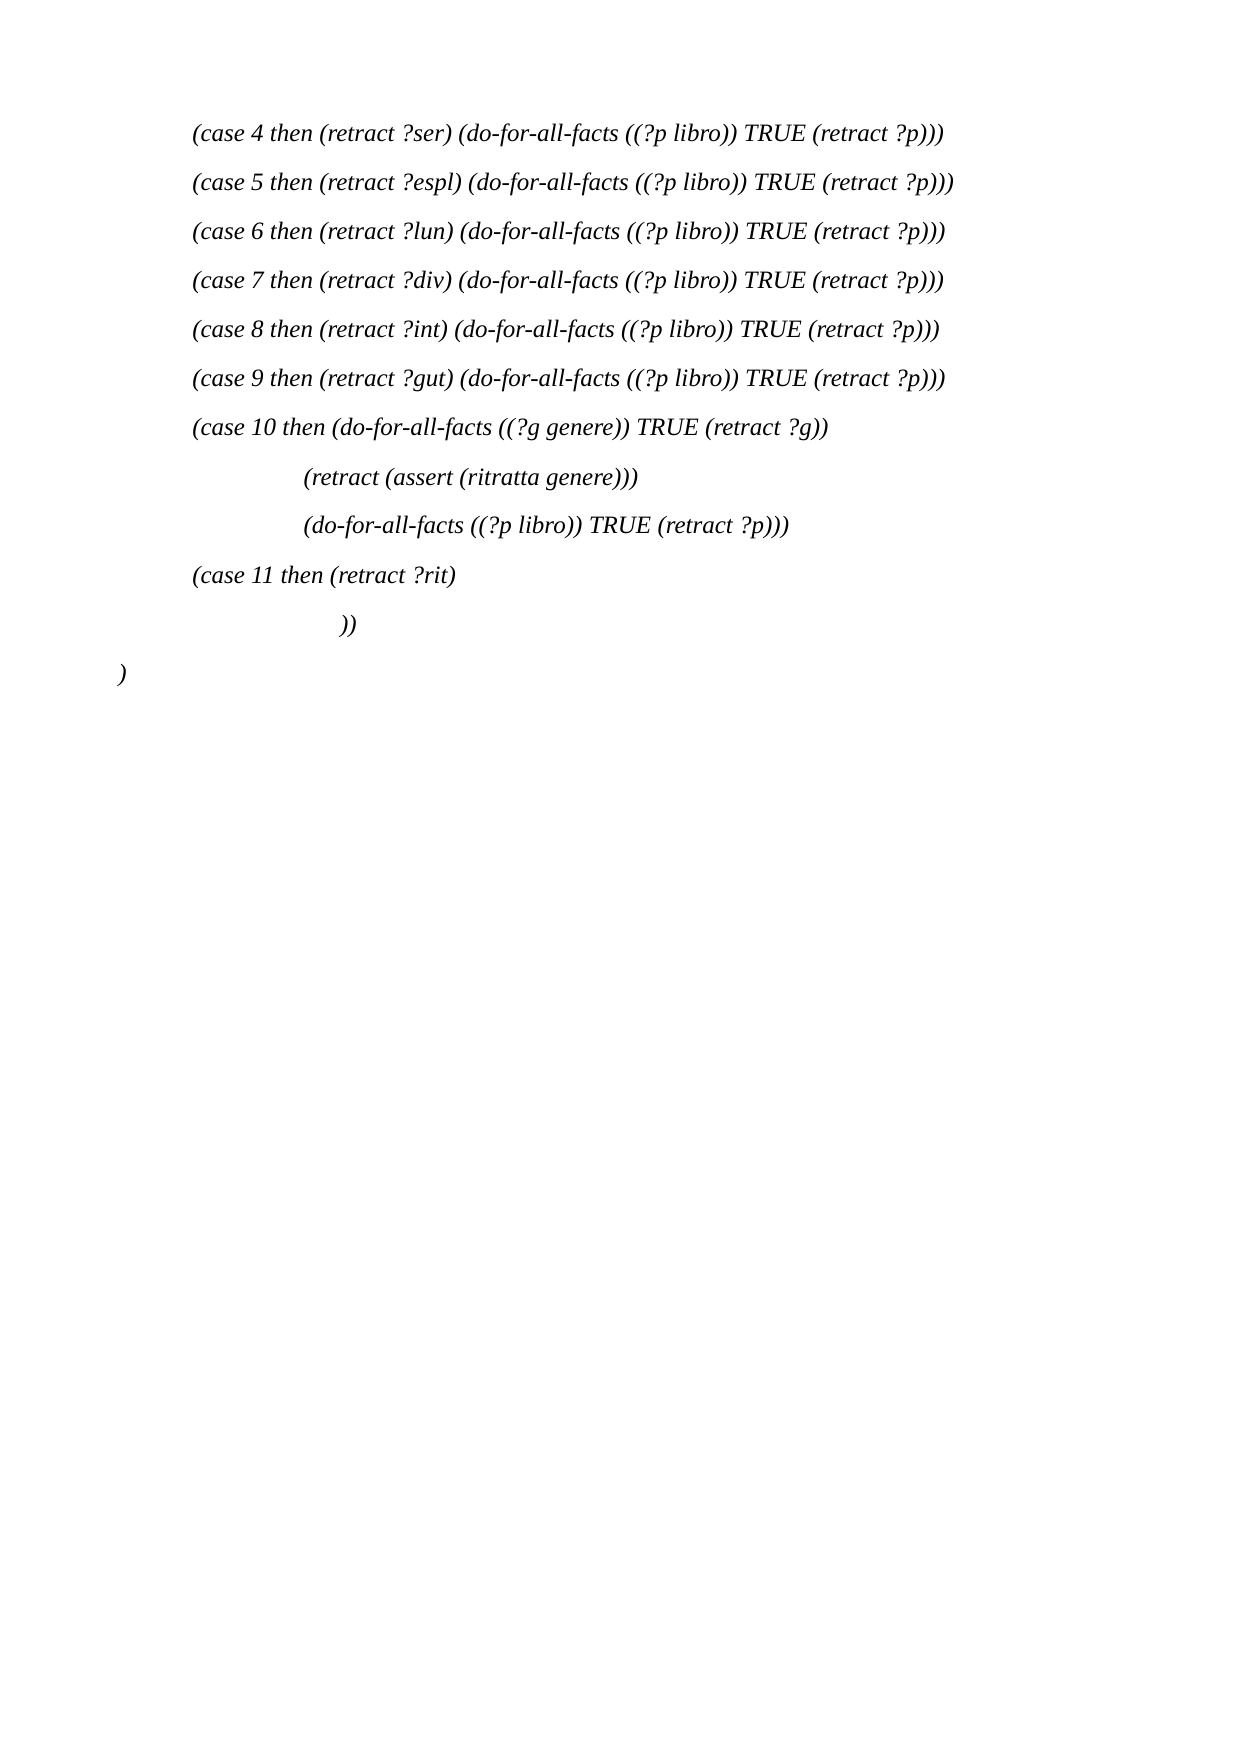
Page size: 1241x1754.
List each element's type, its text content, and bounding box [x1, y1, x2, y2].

text (case 10 then (do-for-all-facts ((?g genere)) TRUE (retract ?g)) [118, 412, 1122, 441]
text (case 8 then (retract ?int) (do-for-all-facts ((?p libro)) TRUE (retract ?p))) [118, 314, 1122, 343]
text (case 4 then (retract ?ser) (do-for-all-facts ((?p libro)) TRUE (retract ?p))) [118, 118, 1122, 147]
text (case 11 then (retract ?rit) [118, 560, 1122, 588]
text (case 9 then (retract ?gut) (do-for-all-facts ((?p libro)) TRUE (retract ?p))) [118, 363, 1122, 392]
text (case 6 then (retract ?lun) (do-for-all-facts ((?p libro)) TRUE (retract ?p))) [118, 216, 1122, 245]
text (do-for-all-facts ((?p libro)) TRUE (retract ?p))) [118, 511, 1122, 539]
text (case 5 then (retract ?espl) (do-for-all-facts ((?p libro)) TRUE (retract ?p))) [118, 167, 1122, 196]
text )) [118, 609, 1122, 637]
text ) [118, 658, 1122, 687]
text (case 7 then (retract ?div) (do-for-all-facts ((?p libro)) TRUE (retract ?p))) [118, 265, 1122, 294]
text (retract (assert (ritratta genere))) [118, 462, 1122, 490]
